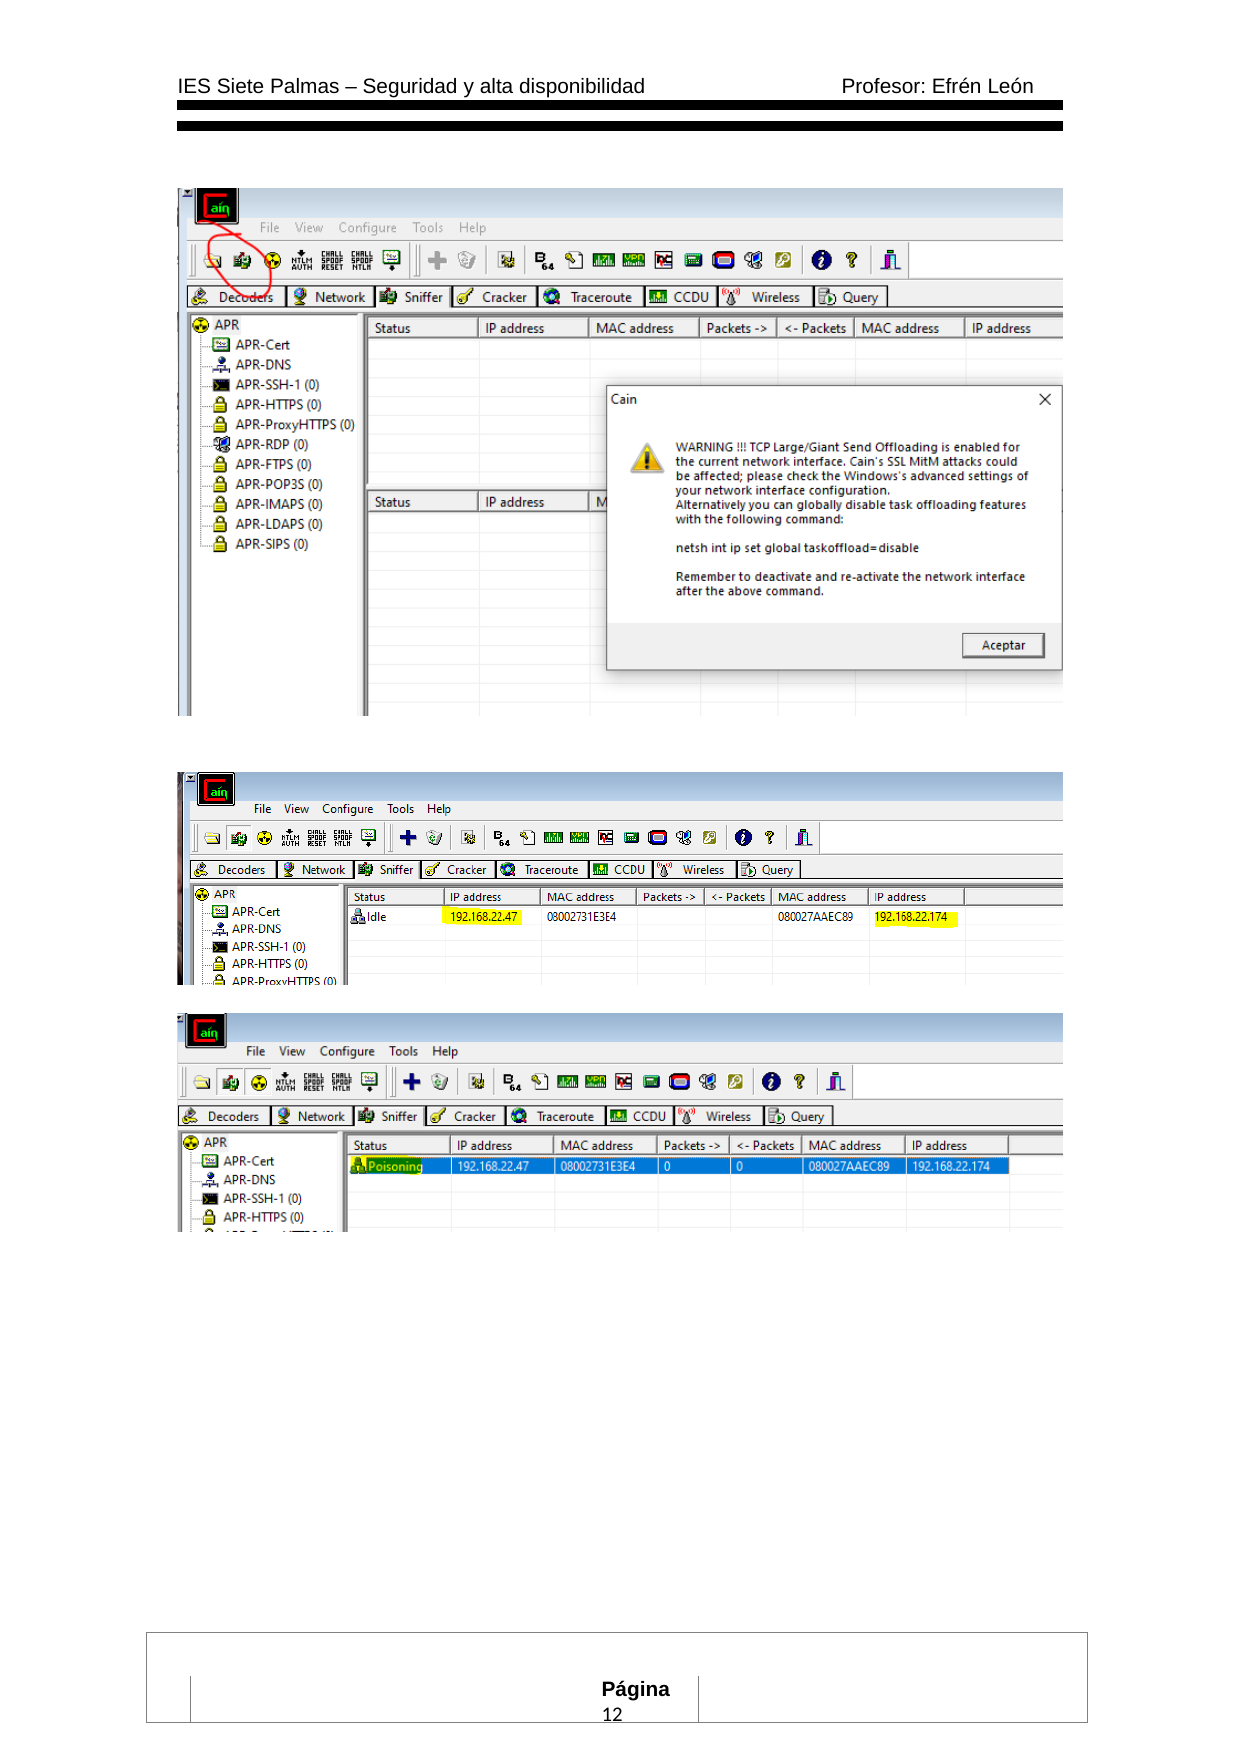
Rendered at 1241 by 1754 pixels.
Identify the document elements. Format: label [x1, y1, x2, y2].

picture [177, 1013, 1063, 1232]
picture [177, 188, 1063, 716]
picture [177, 772, 1063, 985]
